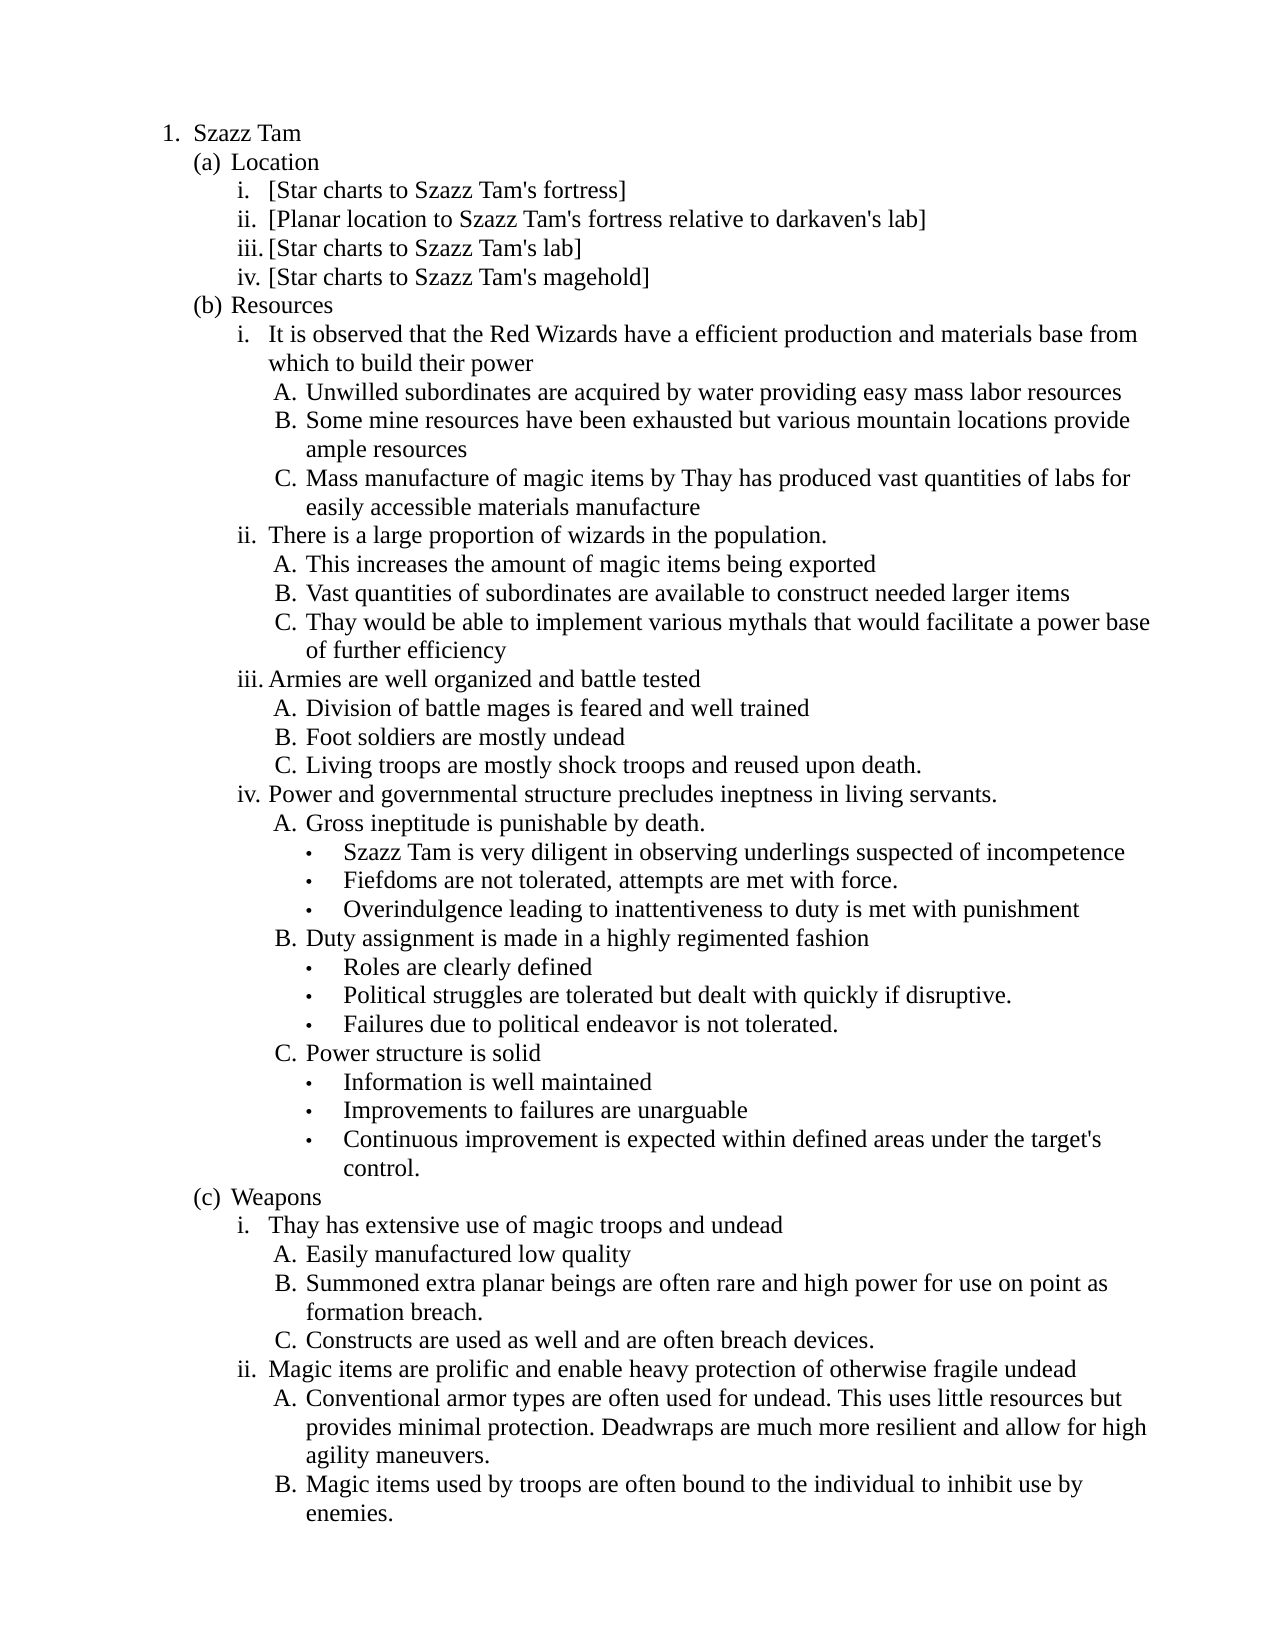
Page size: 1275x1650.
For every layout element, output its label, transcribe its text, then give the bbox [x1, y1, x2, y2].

list Power structure is solid [268, 1038, 1157, 1067]
list Living troops are mostly shock troops and reused upon death. [268, 751, 1157, 779]
list [Planar location to Szazz Tam's fortress relative to darkaven's lab] [231, 204, 1157, 233]
list Improvements to failures are unarguable [306, 1096, 1157, 1124]
list Constructs are used as well and are often breach devices. [268, 1326, 1157, 1354]
list Political struggles are tolerated but dealt with quickly if disruptive. [306, 981, 1157, 1009]
list Thay would be able to implement various mythals that would facilitate a power base of further efficiency [268, 607, 1157, 664]
list Magic items used by troops are often bound to the individual to inhibit use by enemies. [268, 1469, 1157, 1527]
list [Star charts to Szazz Tam's magehold] [231, 262, 1157, 291]
list Mass manufacture of magic items by Thay has produced vast quantities of labs for easily accessible materials manufacture [268, 463, 1157, 521]
list Some mine resources have been exhausted but various mountain locations provide ample resources [268, 406, 1157, 463]
list Weapons [193, 1182, 1157, 1211]
list Armies are well organized and battle tested [231, 664, 1157, 693]
list Resources [193, 291, 1157, 319]
list Information is well maintained [306, 1067, 1157, 1096]
list [Star charts to Szazz Tam's lab] [231, 233, 1157, 262]
list Thay has extensive use of magic troops and undead [231, 1211, 1157, 1239]
list Unwilled subordinates are acquired by water providing easy mass labor resources [268, 377, 1157, 406]
list Failures due to political endeavor is not tolerated. [306, 1009, 1157, 1038]
list Easily manufactured low quality [268, 1239, 1157, 1268]
list Roles are clearly defined [306, 952, 1157, 981]
list There is a large proportion of wizards in the population. [231, 521, 1157, 549]
list Szazz Tam is very diligent in observing underlings suspected of incompetence [306, 837, 1157, 866]
list Overindulgence leading to inattentiveness to duty is met with punishment [306, 894, 1157, 923]
list Vast quantities of subordinates are available to construct needed larger items [268, 578, 1157, 607]
list Conventional armor types are often used for undead. This uses little resources but provides minimal protection. Deadwraps are much more resilient and allow for high agility maneuvers. [268, 1383, 1157, 1469]
list Division of battle mages is feared and well trained [268, 693, 1157, 722]
list Continuous improvement is expected within defined areas under the target's control. [306, 1124, 1157, 1182]
list Magic items are prolific and enable heavy protection of otherwise fragile undead [231, 1354, 1157, 1383]
list It is observed that the Red Wizards have a efficient production and materials base from which to build their power [231, 319, 1157, 377]
list Duty assignment is made in a highly regimented fashion [268, 923, 1157, 952]
list Summoned extra planar beings are often rare and high power for use on point as formation breach. [268, 1268, 1157, 1326]
list Foot soldiers are mostly undead [268, 722, 1157, 751]
list [Star charts to Szazz Tam's fortress] [231, 176, 1157, 204]
list Power and governmental structure precludes ineptness in living servants. [231, 779, 1157, 808]
list Szazz Tam [156, 118, 1157, 147]
list This increases the amount of magic items being exported [268, 549, 1157, 578]
list Gross ineptitude is punishable by death. [268, 808, 1157, 837]
list Fiefdoms are not tolerated, attempts are met with force. [306, 866, 1157, 894]
list Location [193, 147, 1157, 176]
